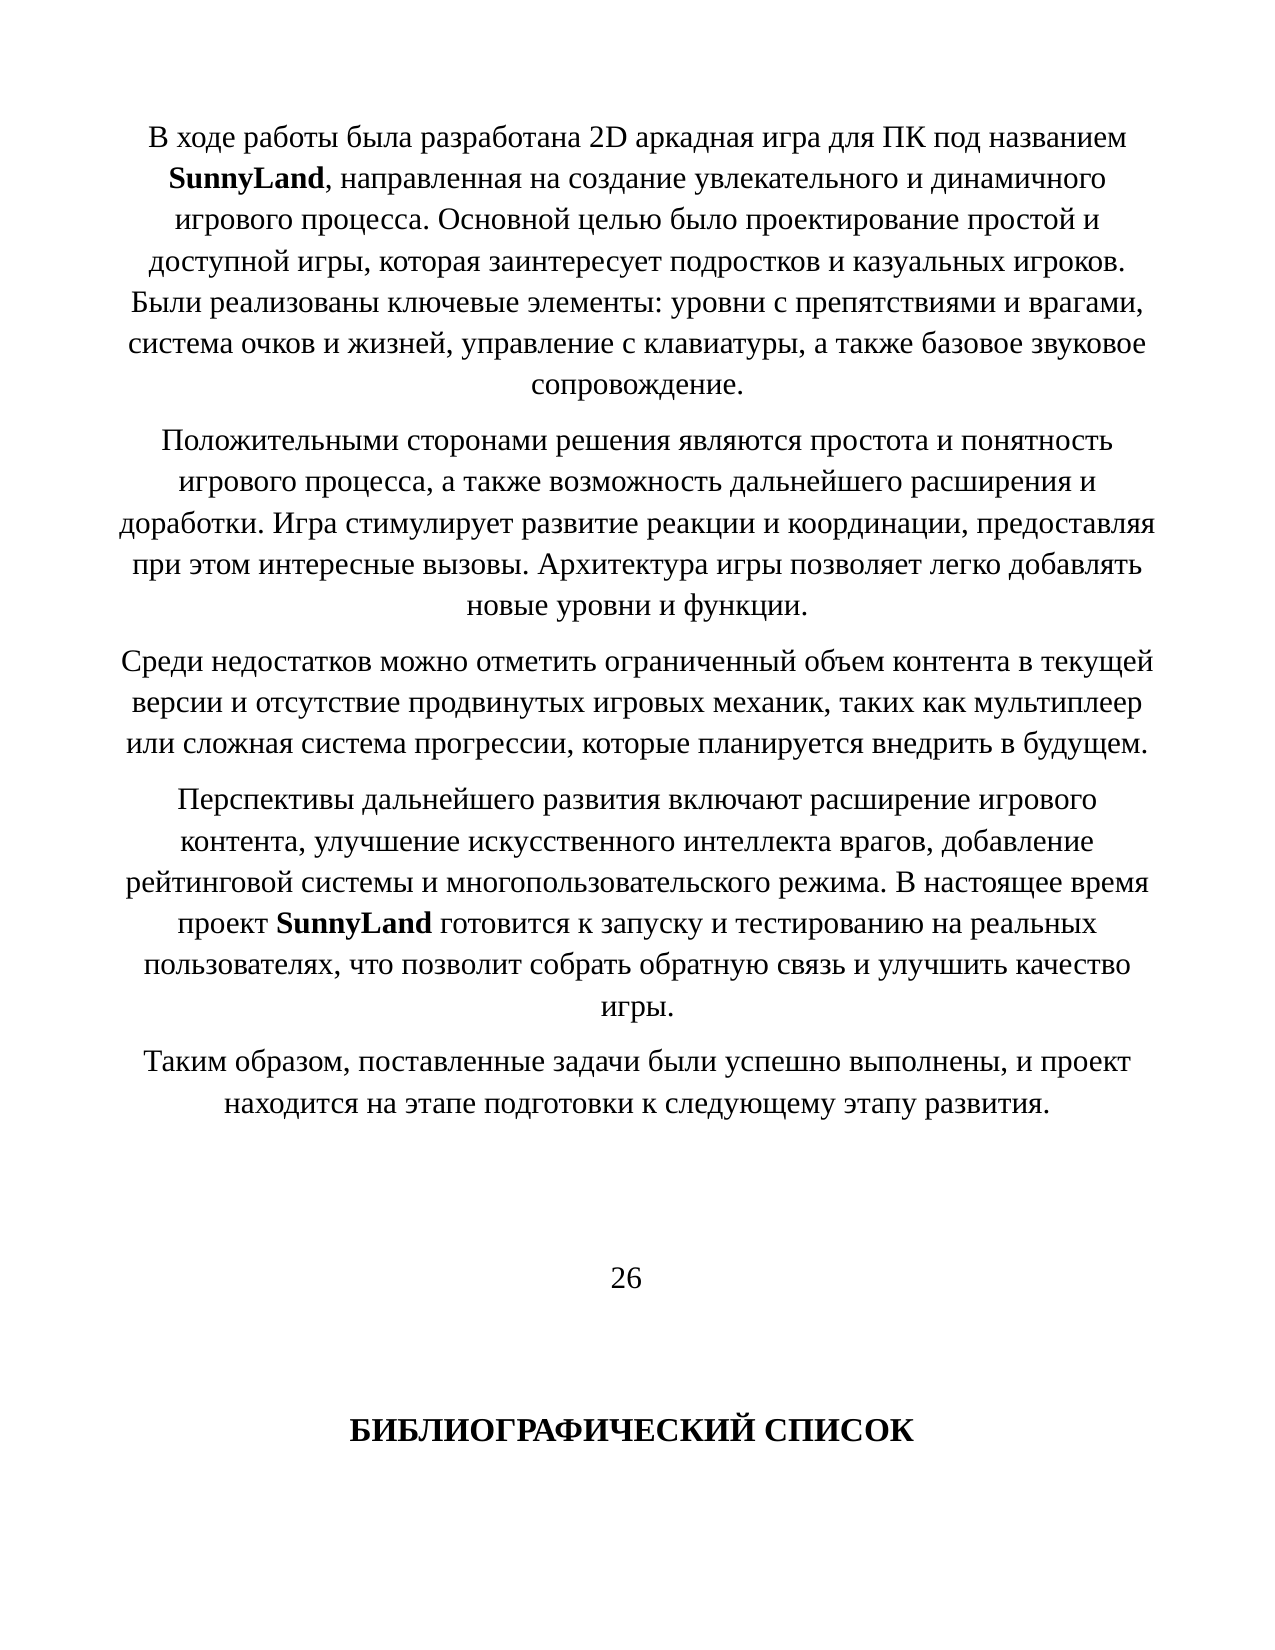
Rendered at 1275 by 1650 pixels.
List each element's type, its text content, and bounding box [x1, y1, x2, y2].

text Положительными сторонами решения являются простота и понятность игрового процесса, а также возможность дальнейшего расширения и доработки. Игра стимулирует развитие реакции и координации, предоставляя при этом интересные вызовы. Архитектура игры позволяет легко добавлять новые уровни и функции. [118, 421, 1157, 622]
text Перспективы дальнейшего развития включают расширение игрового контента, улучшение искусственного интеллекта врагов, добавление рейтинговой системы и многопользовательского режима. В настоящее время проект SunnyLand готовится к запуску и тестированию на реальных пользователях, что позволит собрать обратную связь и улучшить качество игры. [118, 781, 1157, 1023]
text В ходе работы была разработана 2D аркадная игра для ПК под названием SunnyLand, направленная на создание увлекательного и динамичного игрового процесса. Основной целью было проектирование простой и доступной игры, которая заинтересует подростков и казуальных игроков. Были реализованы ключевые элементы: уровни с препятствиями и врагами, система очков и жизней, управление с клавиатуры, а также базовое звуковое сопровождение. [118, 118, 1157, 402]
text Таким образом, поставленные задачи были успешно выполнены, и проект находится на этапе подготовки к следующему этапу развития. [118, 1043, 1157, 1120]
text 26 [118, 1259, 1157, 1295]
text БИБЛИОГРАФИЧЕСКИЙ СПИСОК [118, 1410, 1157, 1448]
text Среди недостатков можно отметить ограниченный объем контента в текущей версии и отсутствие продвинутых игровых механик, таких как мультиплеер или сложная система прогрессии, которые планируется внедрить в будущем. [118, 642, 1157, 761]
